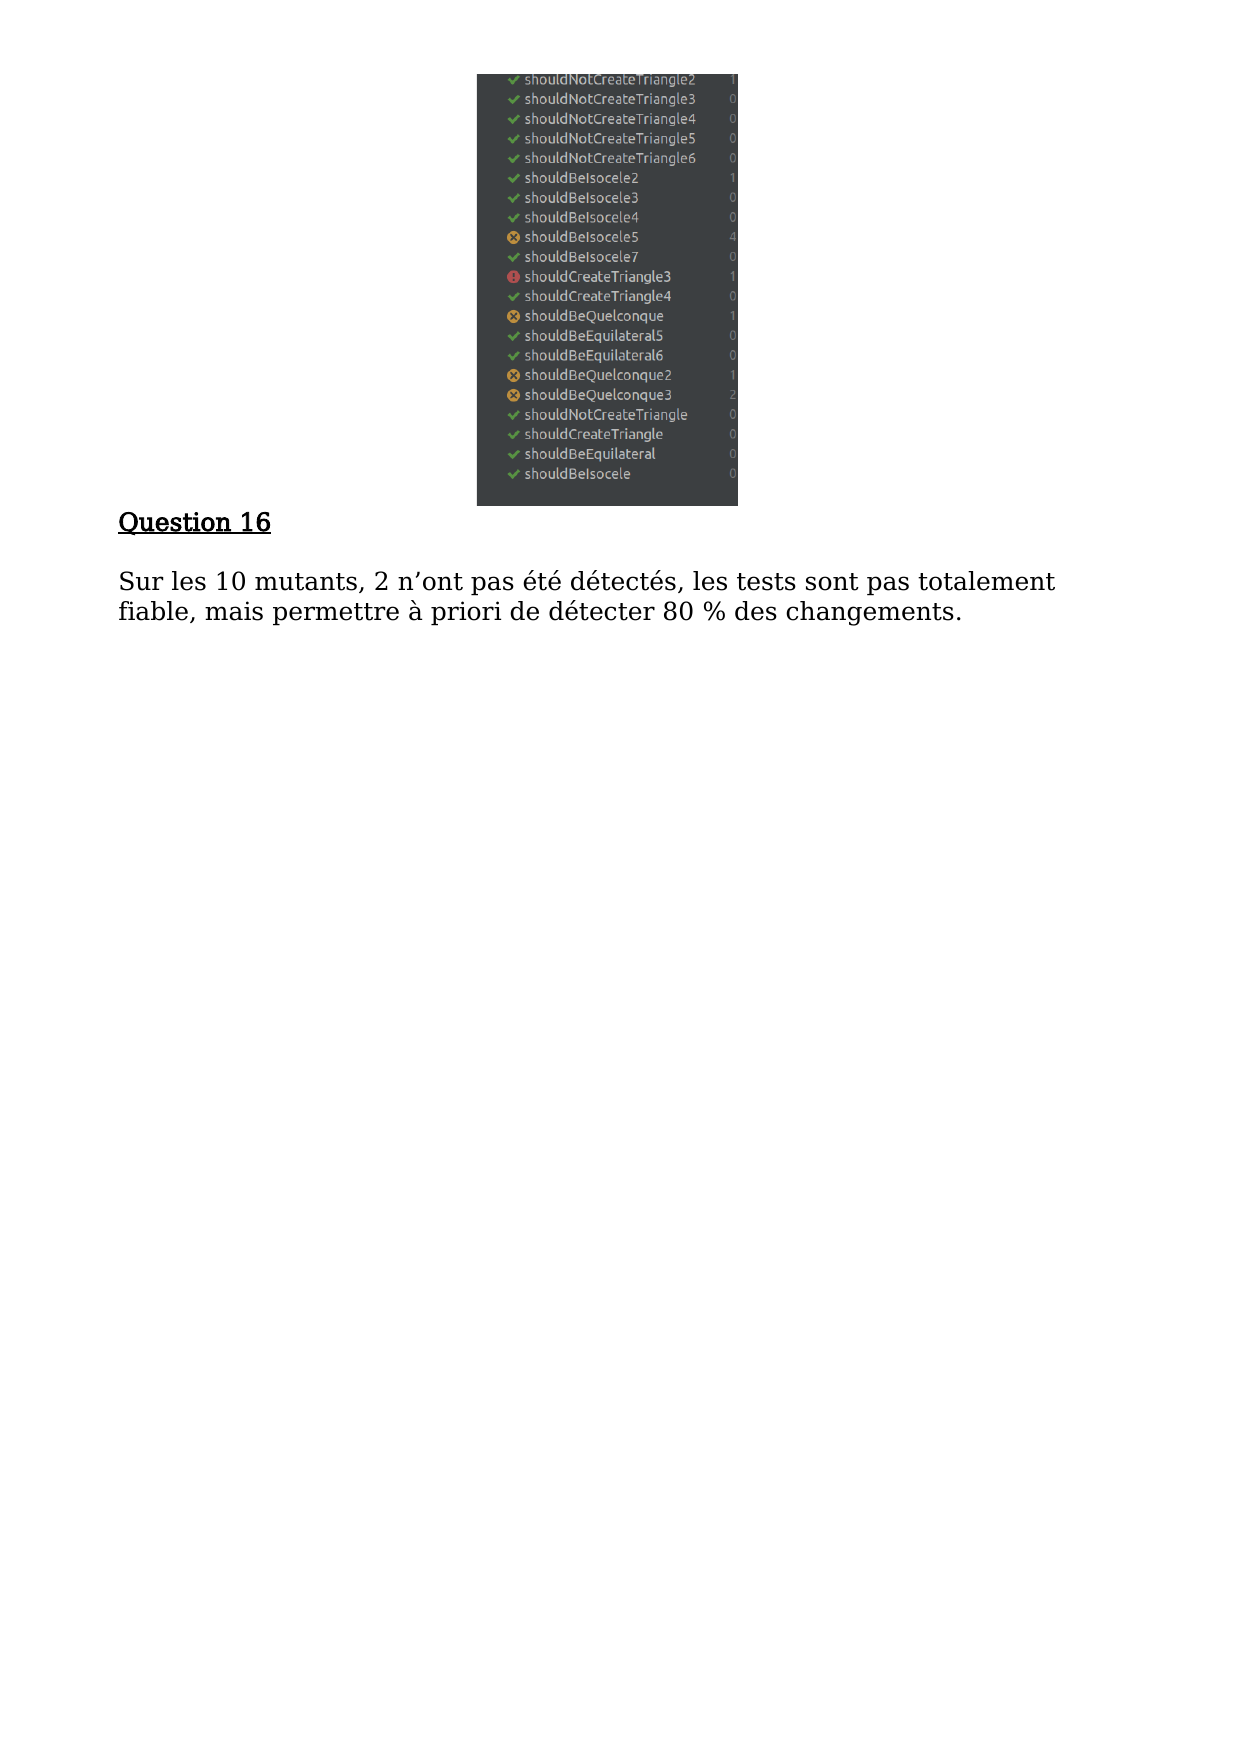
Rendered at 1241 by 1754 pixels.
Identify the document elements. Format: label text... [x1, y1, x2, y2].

text Sur les 10 mutants, 2 n’ont pas été détectés, les tests sont pas totalement fiable, mais permettre à priori de détecter 80 % des changements. [118, 566, 1122, 626]
text Question 16 [118, 118, 1122, 536]
picture [476, 74, 738, 506]
